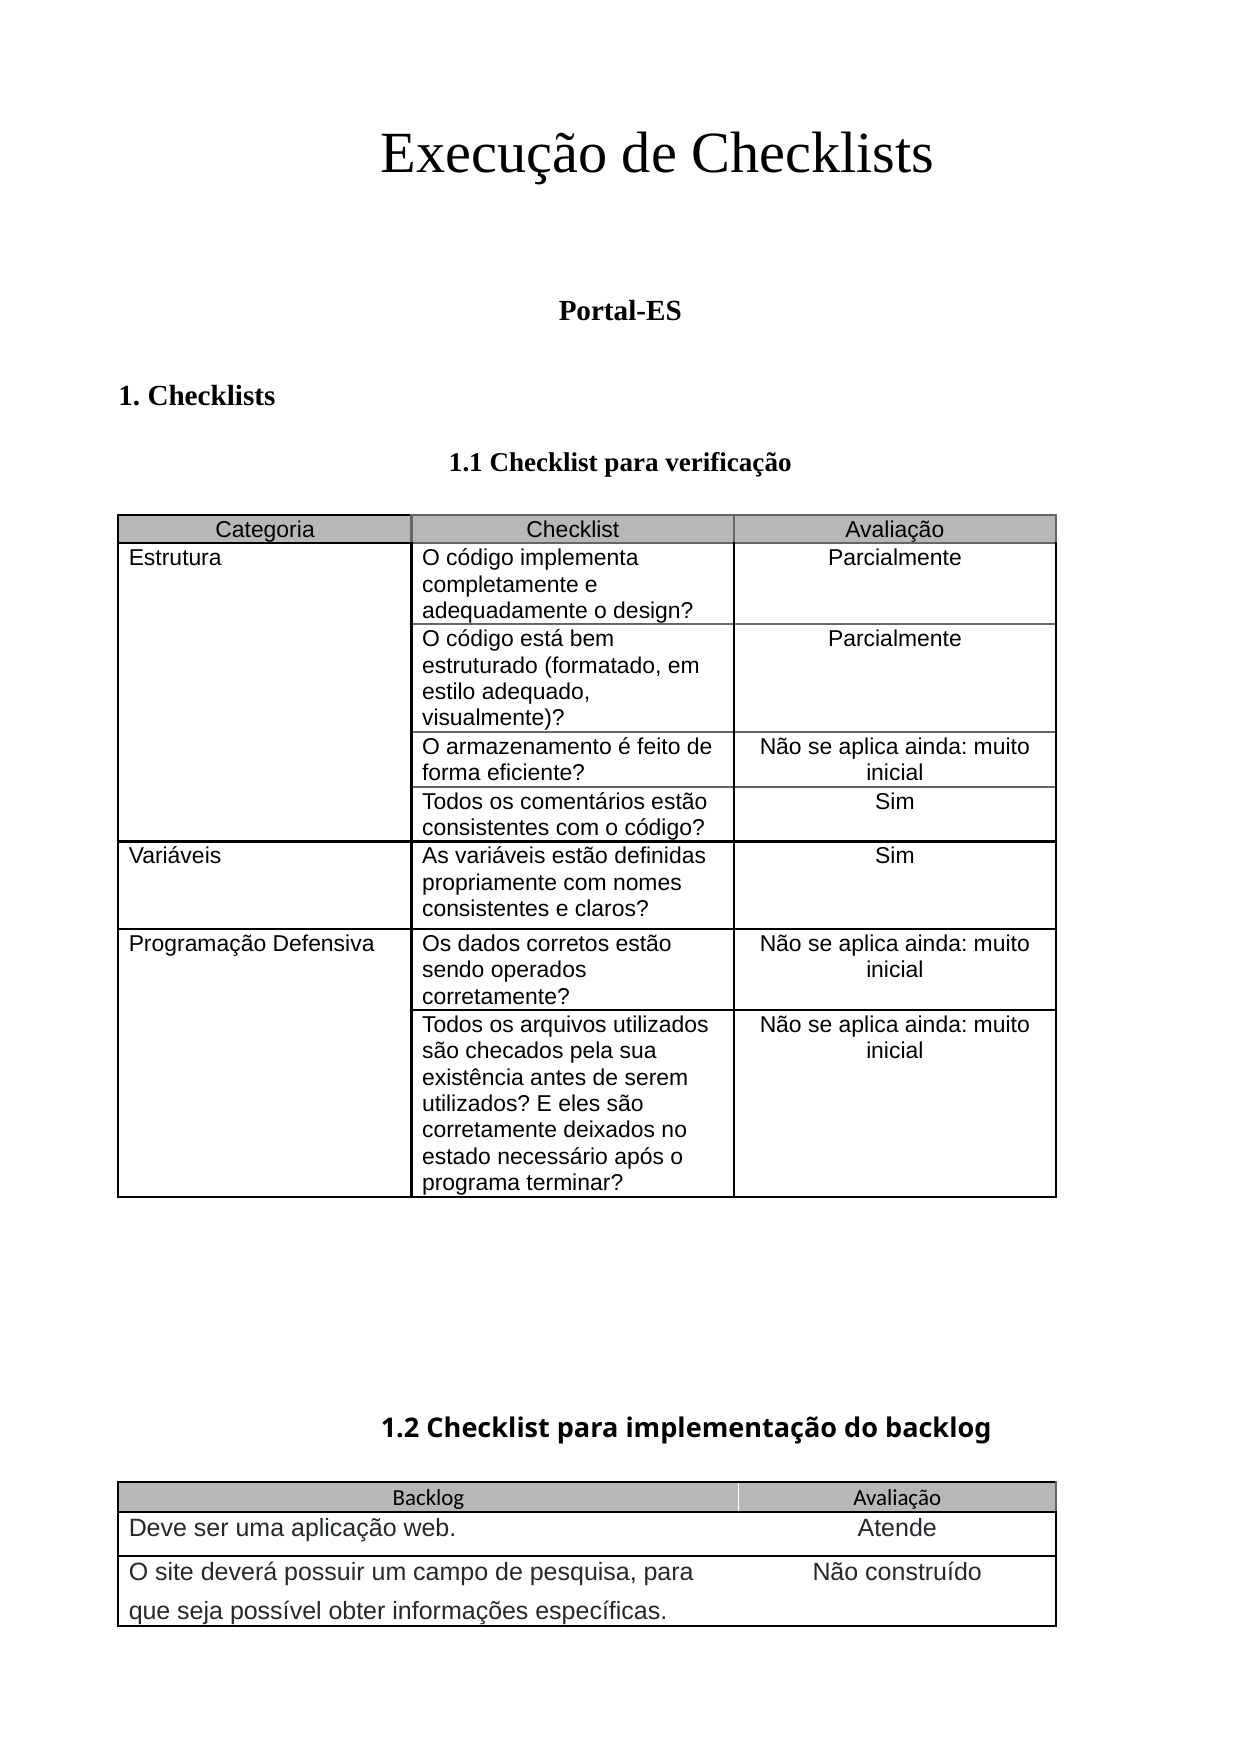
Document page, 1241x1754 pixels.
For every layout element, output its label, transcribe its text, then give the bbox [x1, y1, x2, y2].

table_cell O código está bem estruturado (formatado, em estilo adequado, visualmente)? [413, 625, 733, 731]
table_cell Todos os comentários estão consistentes com o código? [413, 788, 733, 840]
table_cell Os dados corretos estão sendo operados corretamente? [413, 930, 733, 1009]
table_header Avaliação [735, 516, 1055, 542]
table_cell Parcialmente [735, 544, 1055, 623]
table_cell Todos os arquivos utilizados são checados pela sua existência antes de serem utilizados? E eles são corretamente deixados no estado necessário após o programa terminar? [413, 1011, 733, 1196]
table_cell Atende [739, 1513, 1055, 1554]
table_cell Parcialmente [735, 625, 1055, 731]
text Portal-ES [118, 293, 1122, 327]
text Execução de Checklists [118, 118, 1122, 185]
table_cell Variáveis [119, 843, 410, 928]
table_cell Não se aplica ainda: muito inicial [735, 930, 1055, 1009]
table_cell Não se aplica ainda: muito inicial [735, 1011, 1055, 1196]
table_cell Sim [735, 843, 1055, 928]
list 1.2 Checklist para implementação do backlog [343, 1408, 1122, 1445]
list 1.1 Checklist para verificação [118, 446, 1122, 477]
table_header Backlog [119, 1483, 738, 1511]
table_cell Estrutura [119, 544, 410, 840]
table_cell Deve ser uma aplicação web. [119, 1513, 738, 1554]
table_cell Não construído [739, 1557, 1055, 1625]
table_cell Sim [735, 788, 1055, 840]
table_cell Não se aplica ainda: muito inicial [735, 733, 1055, 786]
table_header Checklist [413, 516, 733, 542]
table_cell Programação Defensiva [119, 930, 410, 1196]
table_cell O site deverá possuir um campo de pesquisa, para que seja possível obter informações específicas. [119, 1557, 738, 1625]
table_cell O código implementa completamente e adequadamente o design? [413, 544, 733, 623]
table_header Categoria [119, 516, 410, 542]
table_cell As variáveis estão definidas propriamente com nomes consistentes e claros? [413, 843, 733, 928]
table_cell O armazenamento é feito de forma eficiente? [413, 733, 733, 786]
table_header Avaliação [739, 1483, 1055, 1511]
list 1. Checklists [118, 378, 1122, 412]
